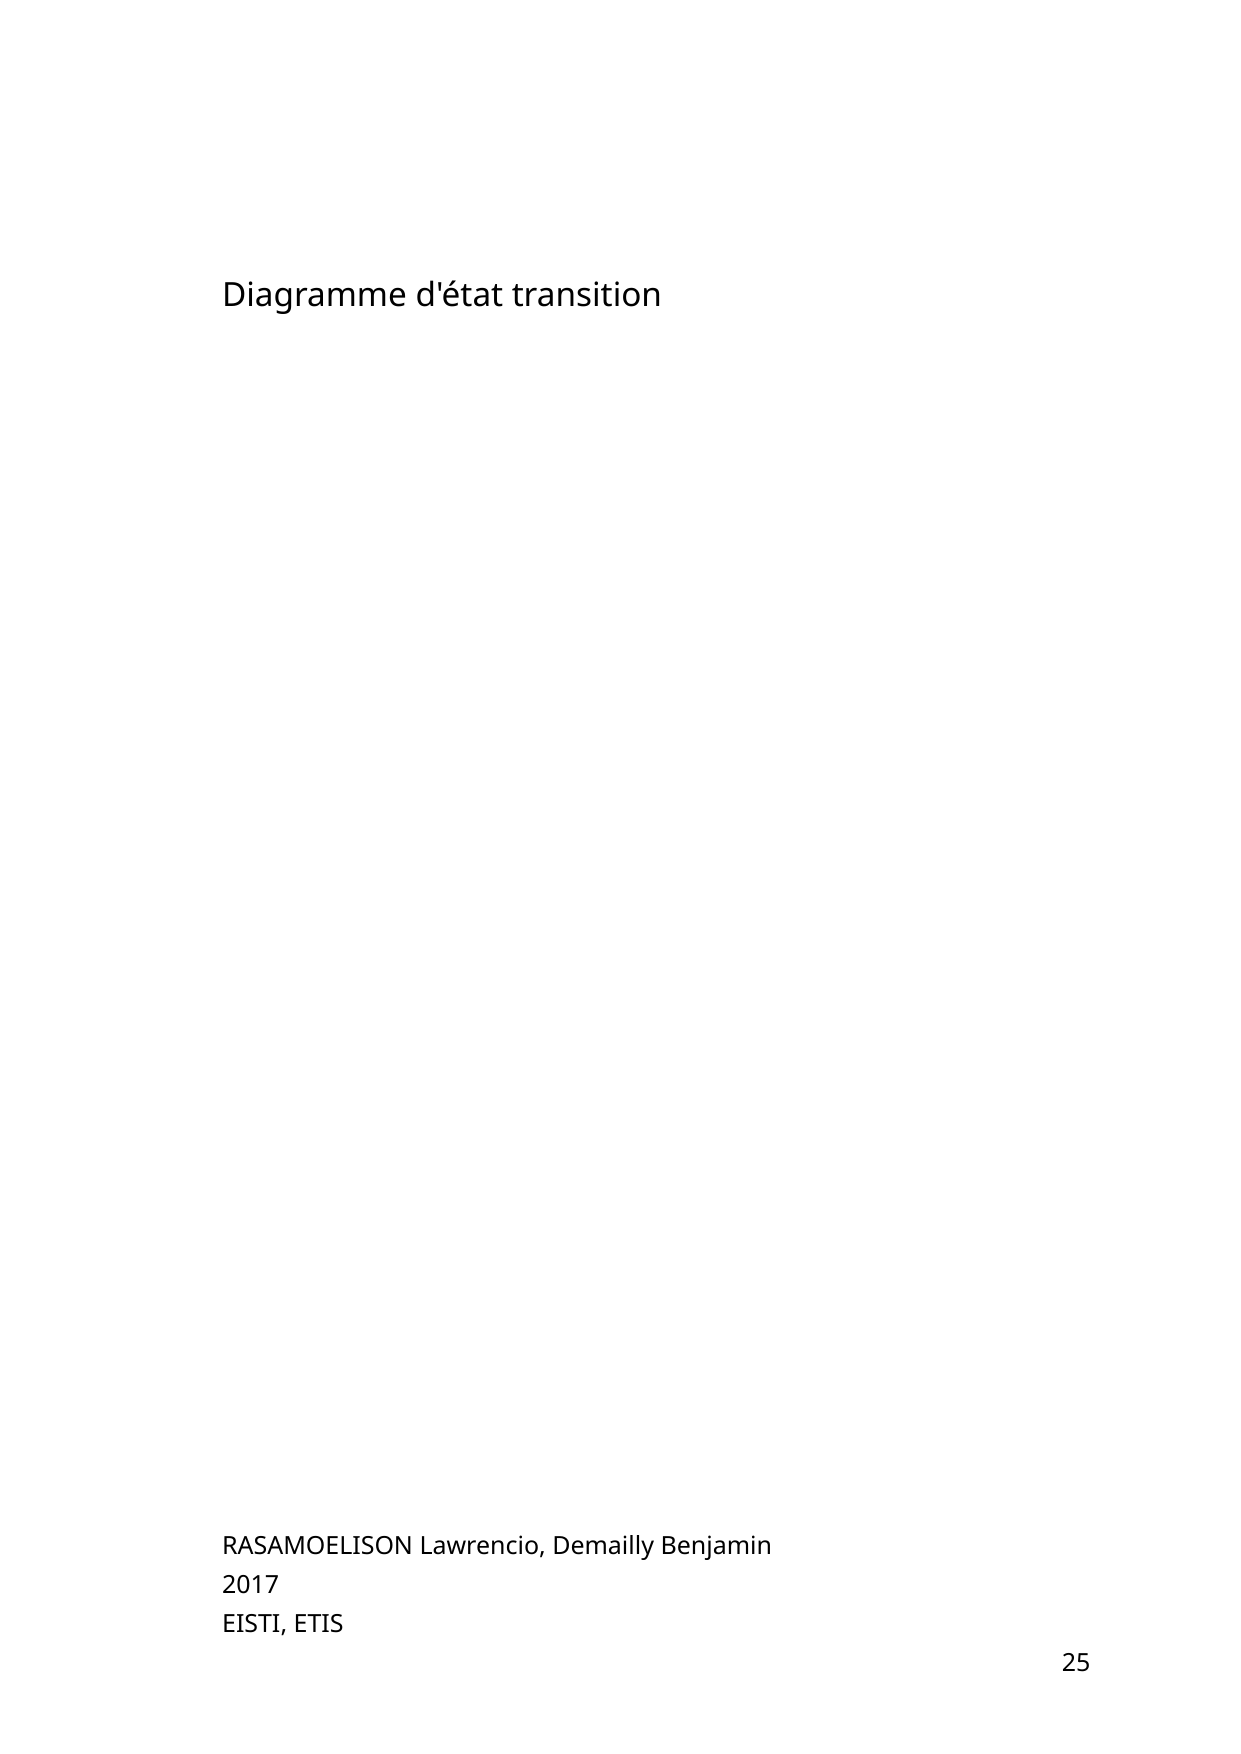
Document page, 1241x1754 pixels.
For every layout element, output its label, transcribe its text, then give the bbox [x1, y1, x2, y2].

subtitle Diagramme d'état transition [222, 270, 1090, 316]
